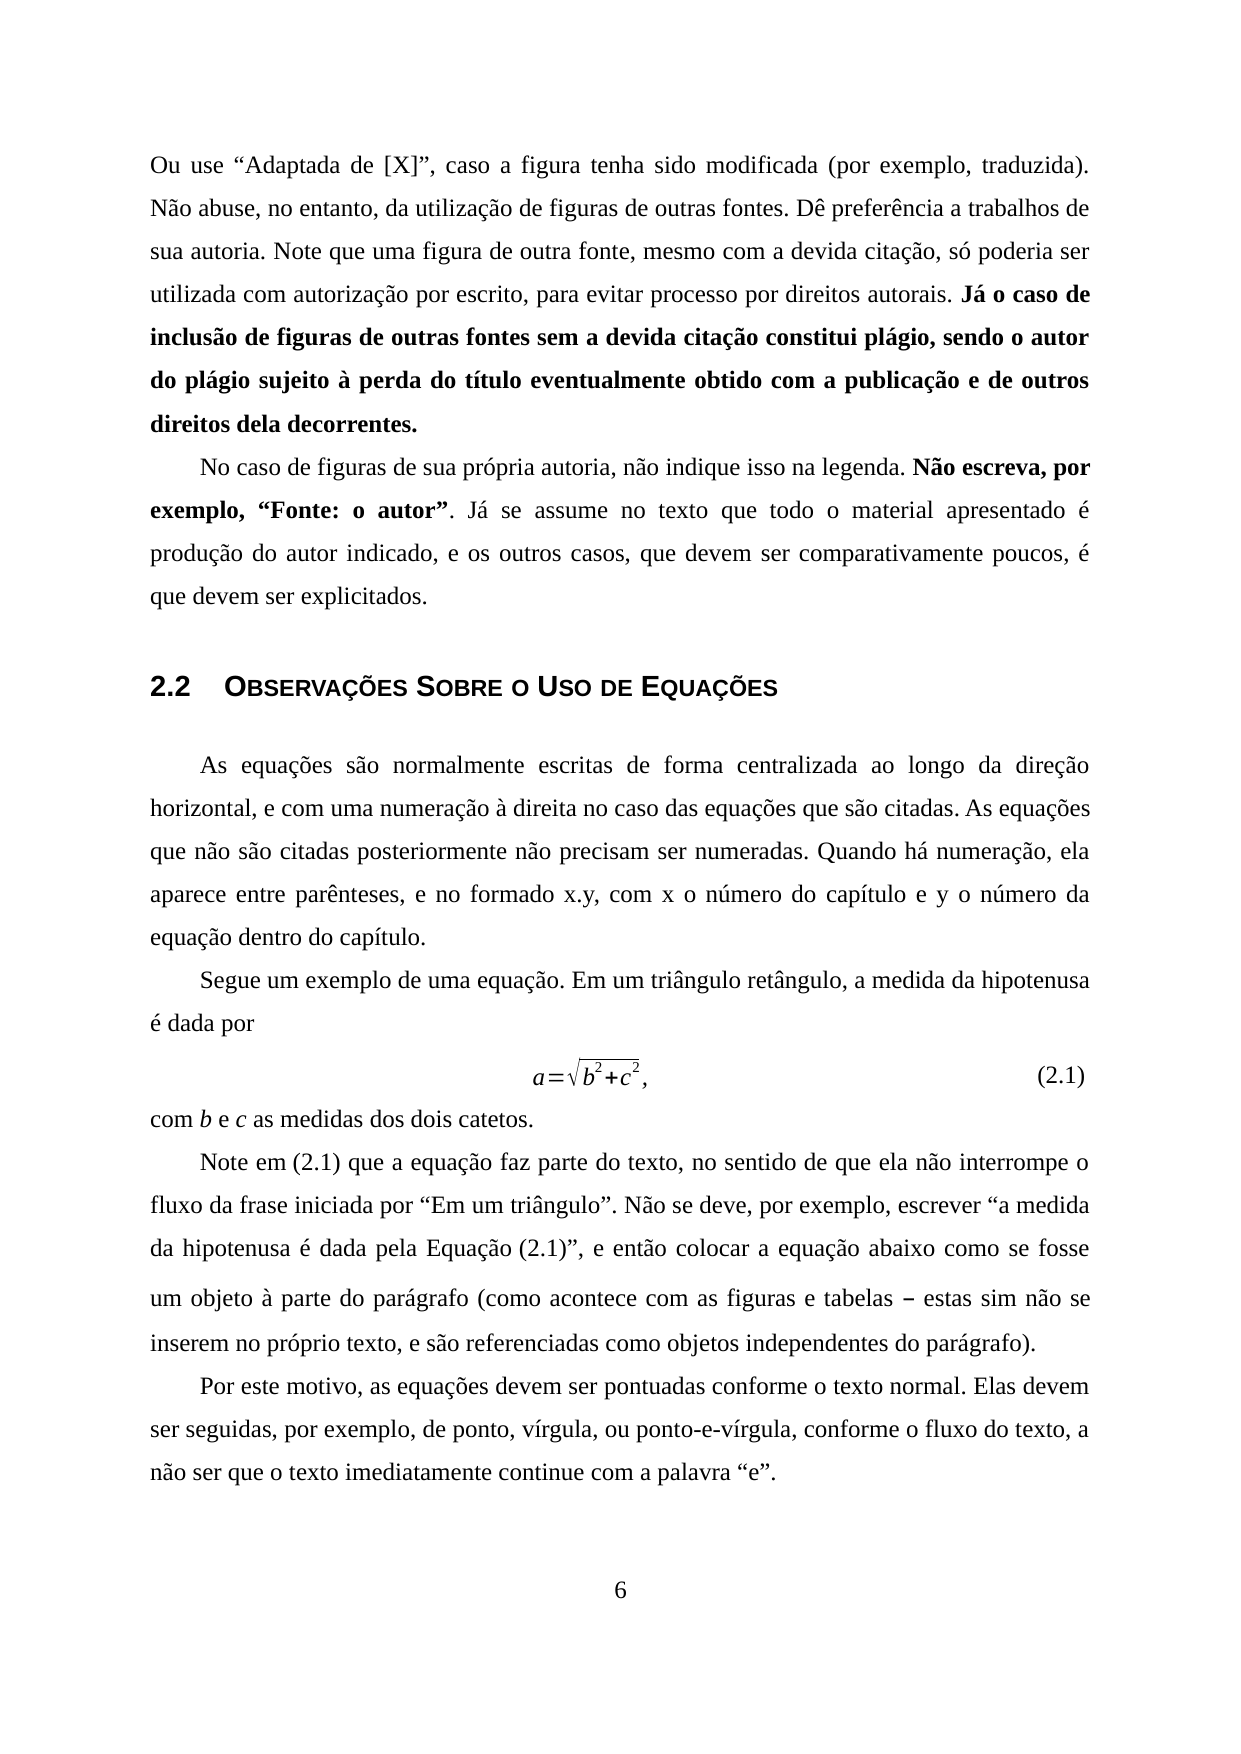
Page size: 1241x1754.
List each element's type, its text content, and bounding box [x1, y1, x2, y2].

table_header [150, 1052, 1031, 1097]
table_header (2.1) [1031, 1052, 1091, 1097]
text As equações são normalmente escritas de forma centralizada ao longo da direção horizontal, e com uma numeração à direita no caso das equações que são citadas. As equações que não são citadas posteriormente não precisam ser numeradas. Quando há numeração, ela aparece entre parênteses, e no formado x.y, com x o número do capítulo e y o número da equação dentro do capítulo. [150, 750, 1091, 951]
text No caso de figuras de sua própria autoria, não indique isso na legenda. Não escreva, por exemplo, “Fonte: o autor”. Já se assume no texto que todo o material apresentado é produção do autor indicado, e os outros casos, que devem ser comparativamente poucos, é que devem ser explicitados. [150, 452, 1091, 610]
text Note em (2.1) que a equação faz parte do texto, no sentido de que ela não interrompe o fluxo da frase iniciada por “Em um triângulo”. Não se deve, por exemplo, escrever “a medida da hipotenusa é dada pela Equação (2.1)”, e então colocar a equação abaixo como se fosse um objeto à parte do parágrafo (como acontece com as figuras e tabelas – estas sim não se inserem no próprio texto, e são referenciadas como objetos independentes do parágrafo). [150, 1147, 1091, 1356]
title 2.2 Observações Sobre o Uso de Equações [150, 669, 1091, 703]
text Ou use “Adaptada de [X]”, caso a figura tenha sido modificada (por exemplo, traduzida). Não abuse, no entanto, da utilização de figuras de outras fontes. Dê preferência a trabalhos de sua autoria. Note que uma figura de outra fonte, mesmo com a devida citação, só poderia ser utilizada com autorização por escrito, para evitar processo por direitos autorais. Já o caso de inclusão de figuras de outras fontes sem a devida citação constitui plágio, sendo o autor do plágio sujeito à perda do título eventualmente obtido com a publicação e de outros direitos dela decorrentes. [150, 150, 1091, 437]
text com b e c as medidas dos dois catetos. [150, 1104, 1091, 1133]
text Por este motivo, as equações devem ser pontuadas conforme o texto normal. Elas devem ser seguidas, por exemplo, de ponto, vírgula, ou ponto-e-vírgula, conforme o fluxo do texto, a não ser que o texto imediatamente continue com a palavra “e”. [150, 1371, 1091, 1486]
text Segue um exemplo de uma equação. Em um triângulo retângulo, a medida da hipotenusa é dada por [150, 965, 1091, 1037]
